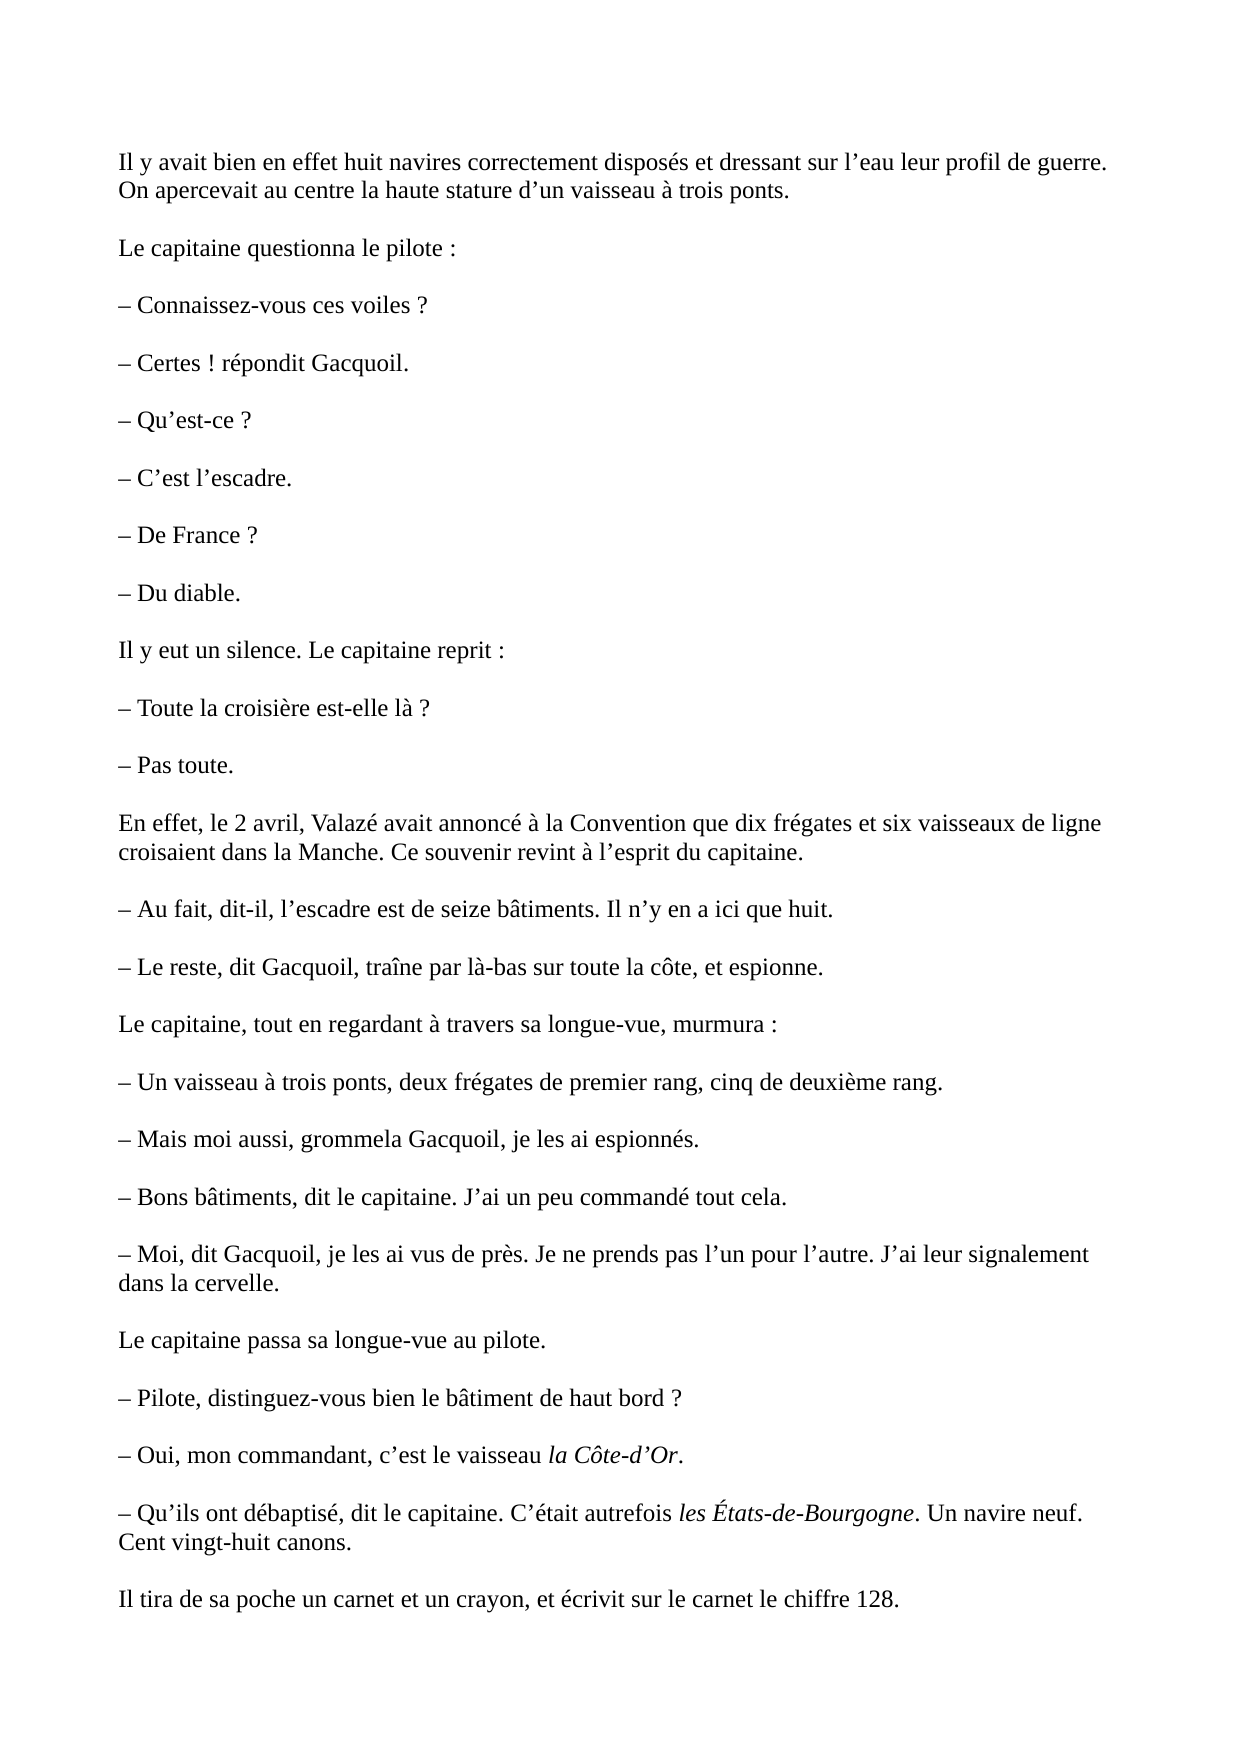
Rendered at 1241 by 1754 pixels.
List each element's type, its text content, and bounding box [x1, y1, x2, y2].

text – Au fait, dit-il, l’escadre est de seize bâtiments. Il n’y en a ici que huit. [118, 894, 1122, 923]
text Il y eut un silence. Le capitaine reprit : [118, 636, 1122, 664]
text Le capitaine, tout en regardant à travers sa longue-vue, murmura : [118, 1009, 1122, 1038]
text – Qu’ils ont débaptisé, dit le capitaine. C’était autrefois les États-de-Bourgogne. Un navire neuf. Cent vingt-huit canons. [118, 1498, 1122, 1556]
text Le capitaine questionna le pilote : [118, 233, 1122, 262]
text – Bons bâtiments, dit le capitaine. J’ai un peu commandé tout cela. [118, 1182, 1122, 1211]
text – Oui, mon commandant, c’est le vaisseau la Côte-d’Or. [118, 1441, 1122, 1469]
text Le capitaine passa sa longue-vue au pilote. [118, 1326, 1122, 1354]
text En effet, le 2 avril, Valazé avait annoncé à la Convention que dix frégates et six vaisseaux de ligne croisaient dans la Manche. Ce souvenir revint à l’esprit du capitaine. [118, 808, 1122, 866]
text Il y avait bien en effet huit navires correctement disposés et dressant sur l’eau leur profil de guerre. On apercevait au centre la haute stature d’un vaisseau à trois ponts. [118, 147, 1122, 204]
text – Qu’est-ce ? [118, 406, 1122, 434]
text – Toute la croisière est-elle là ? [118, 693, 1122, 722]
text – Moi, dit Gacquoil, je les ai vus de près. Je ne prends pas l’un pour l’autre. J’ai leur signalement dans la cervelle. [118, 1239, 1122, 1297]
text – Un vaisseau à trois ponts, deux frégates de premier rang, cinq de deuxième rang. [118, 1067, 1122, 1096]
text – Pas toute. [118, 751, 1122, 779]
text Il tira de sa poche un carnet et un crayon, et écrivit sur le carnet le chiffre 128. [118, 1584, 1122, 1613]
text – Pilote, distinguez-vous bien le bâtiment de haut bord ? [118, 1383, 1122, 1412]
text – Le reste, dit Gacquoil, traîne par là-bas sur toute la côte, et espionne. [118, 952, 1122, 981]
text – De France ? [118, 521, 1122, 549]
text – Certes ! répondit Gacquoil. [118, 348, 1122, 377]
text – Connaissez-vous ces voiles ? [118, 291, 1122, 319]
text – Du diable. [118, 578, 1122, 607]
text – C’est l’escadre. [118, 463, 1122, 492]
text – Mais moi aussi, grommela Gacquoil, je les ai espionnés. [118, 1124, 1122, 1153]
